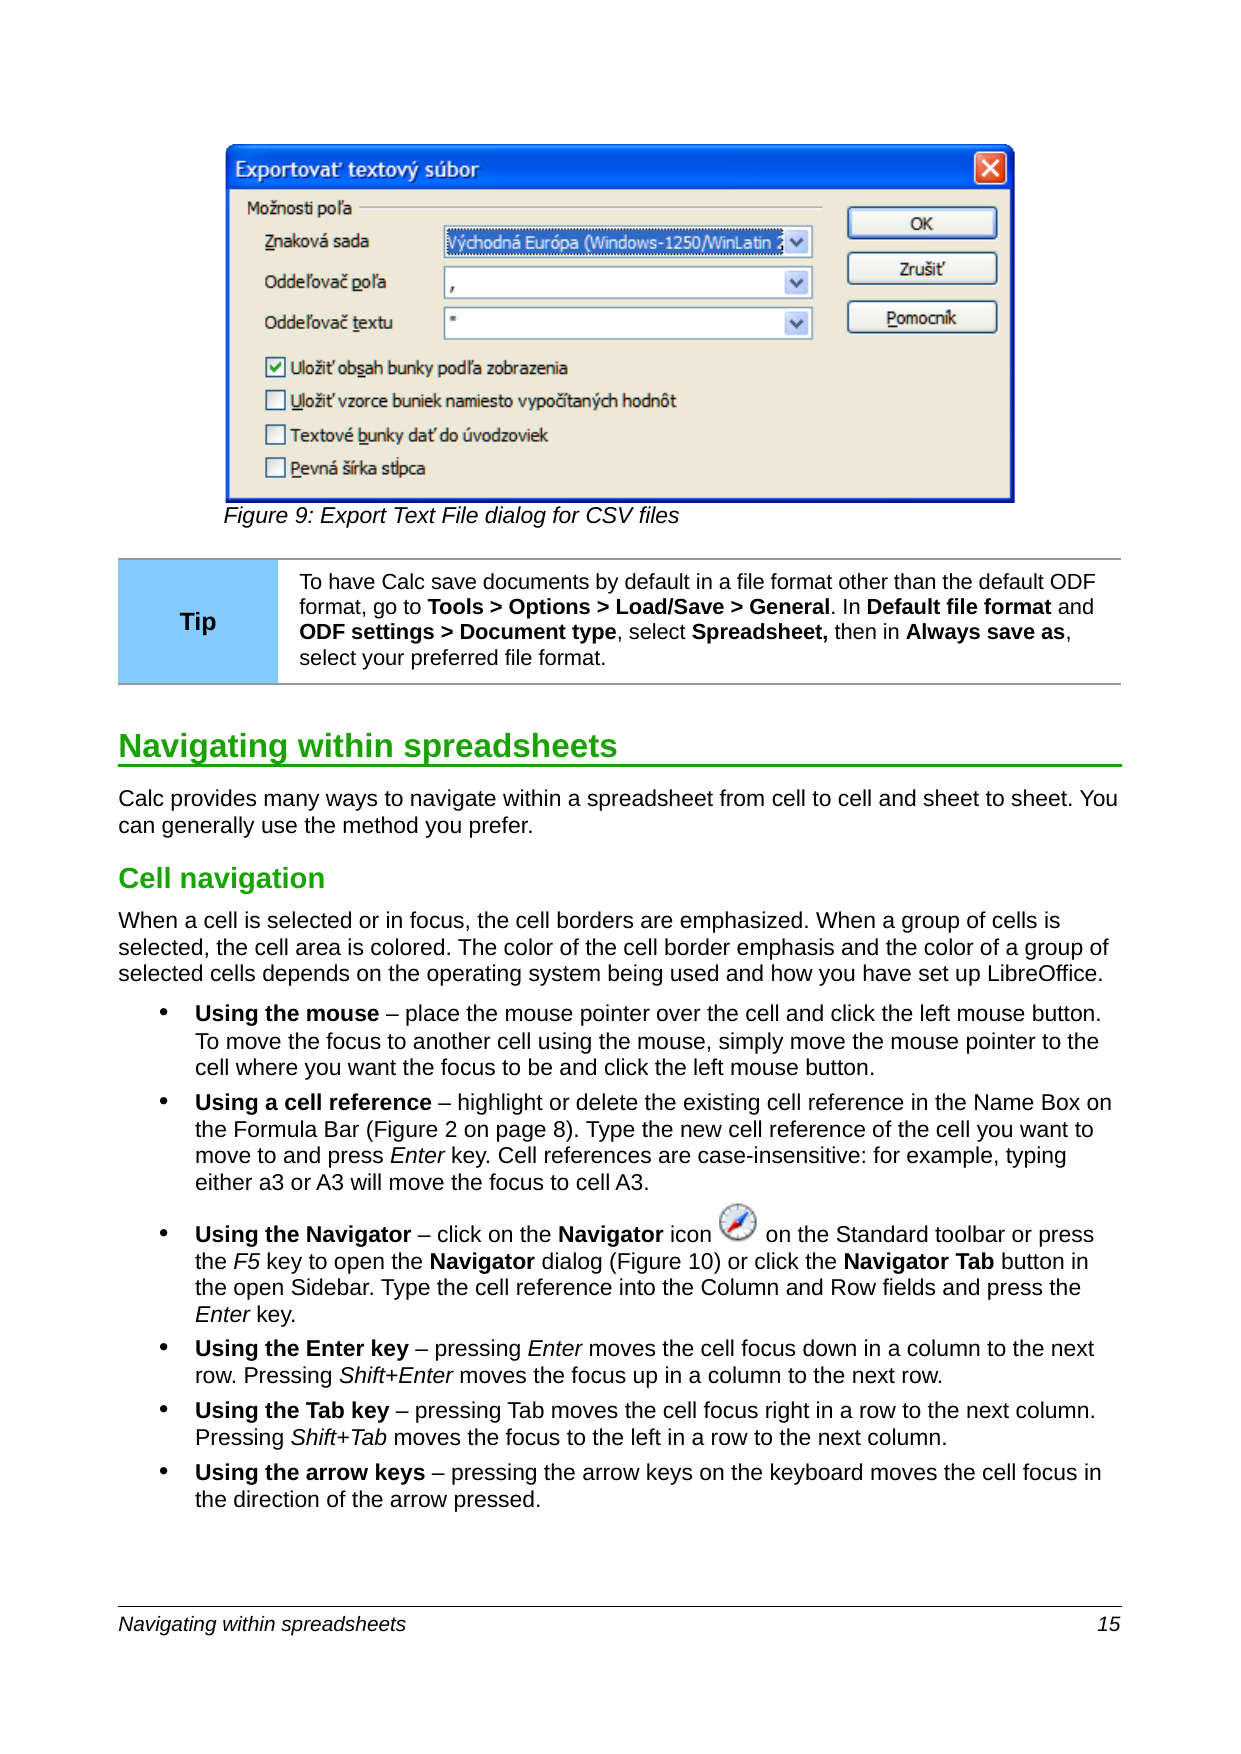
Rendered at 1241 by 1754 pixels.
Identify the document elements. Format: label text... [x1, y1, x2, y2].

table_header To have Calc save documents by default in a file format other than the default ODF format, go to Tools > Options > Load/Save > General. In Default file format and ODF settings > Document type, select Spreadsheet, then in Always save as, select your preferred file format. [278, 560, 1121, 683]
text Calc provides many ways to navigate within a spreadsheet from cell to cell and sheet to sheet. You can generally use the method you prefer. [118, 785, 1122, 838]
text When a cell is selected or in focus, the cell borders are emphasized. When a group of cells is selected, the cell area is colored. The color of the cell border emphasis and the color of a group of selected cells depends on the operating system being used and how you have set up LibreOffice. [118, 907, 1122, 986]
list Using the arrow keys – pressing the arrow keys on the keyboard moves the cell focus in the direction of the arrow pressed. [156, 1457, 1122, 1512]
text Figure 9: Export Text File dialog for CSV files [223, 151, 1017, 529]
table_header Tip [118, 560, 278, 683]
list Using the Enter key – pressing Enter moves the cell focus down in a column to the next row. Pressing Shift+Enter moves the focus up in a column to the next row. [156, 1333, 1122, 1389]
list Using the Navigator – click on the Navigator icon on the Standard toolbar or press the F5 key to open the Navigator dialog (Figure 10) or click the Navigator Tab button in the open Sidebar. Type the cell reference into the Column and Row fields and press the Enter key. [156, 1201, 1122, 1327]
picture [718, 1201, 759, 1242]
list Using the Tab key – pressing Tab moves the cell focus right in a row to the next column. Pressing Shift+Tab moves the focus to the left in a row to the next column. [156, 1395, 1122, 1451]
list Using the mouse – place the mouse pointer over the cell and click the left mouse button. To move the focus to another cell using the mouse, simply move the mouse pointer to the cell where you want the focus to be and click the left mouse button. [156, 999, 1122, 1081]
list Using a cell reference – highlight or delete the existing cell reference in the Name Box on the Formula Bar (Figure 2 on page 8). Type the new cell reference of the cell you want to move to and press Enter key. Cell references are case-insensitive: for example, typing either a3 or A3 will move the focus to cell A3. [156, 1087, 1122, 1195]
subtitle Cell navigation [118, 861, 1122, 895]
subtitle Navigating within spreadsheets [118, 726, 1122, 764]
picture [225, 144, 1015, 503]
